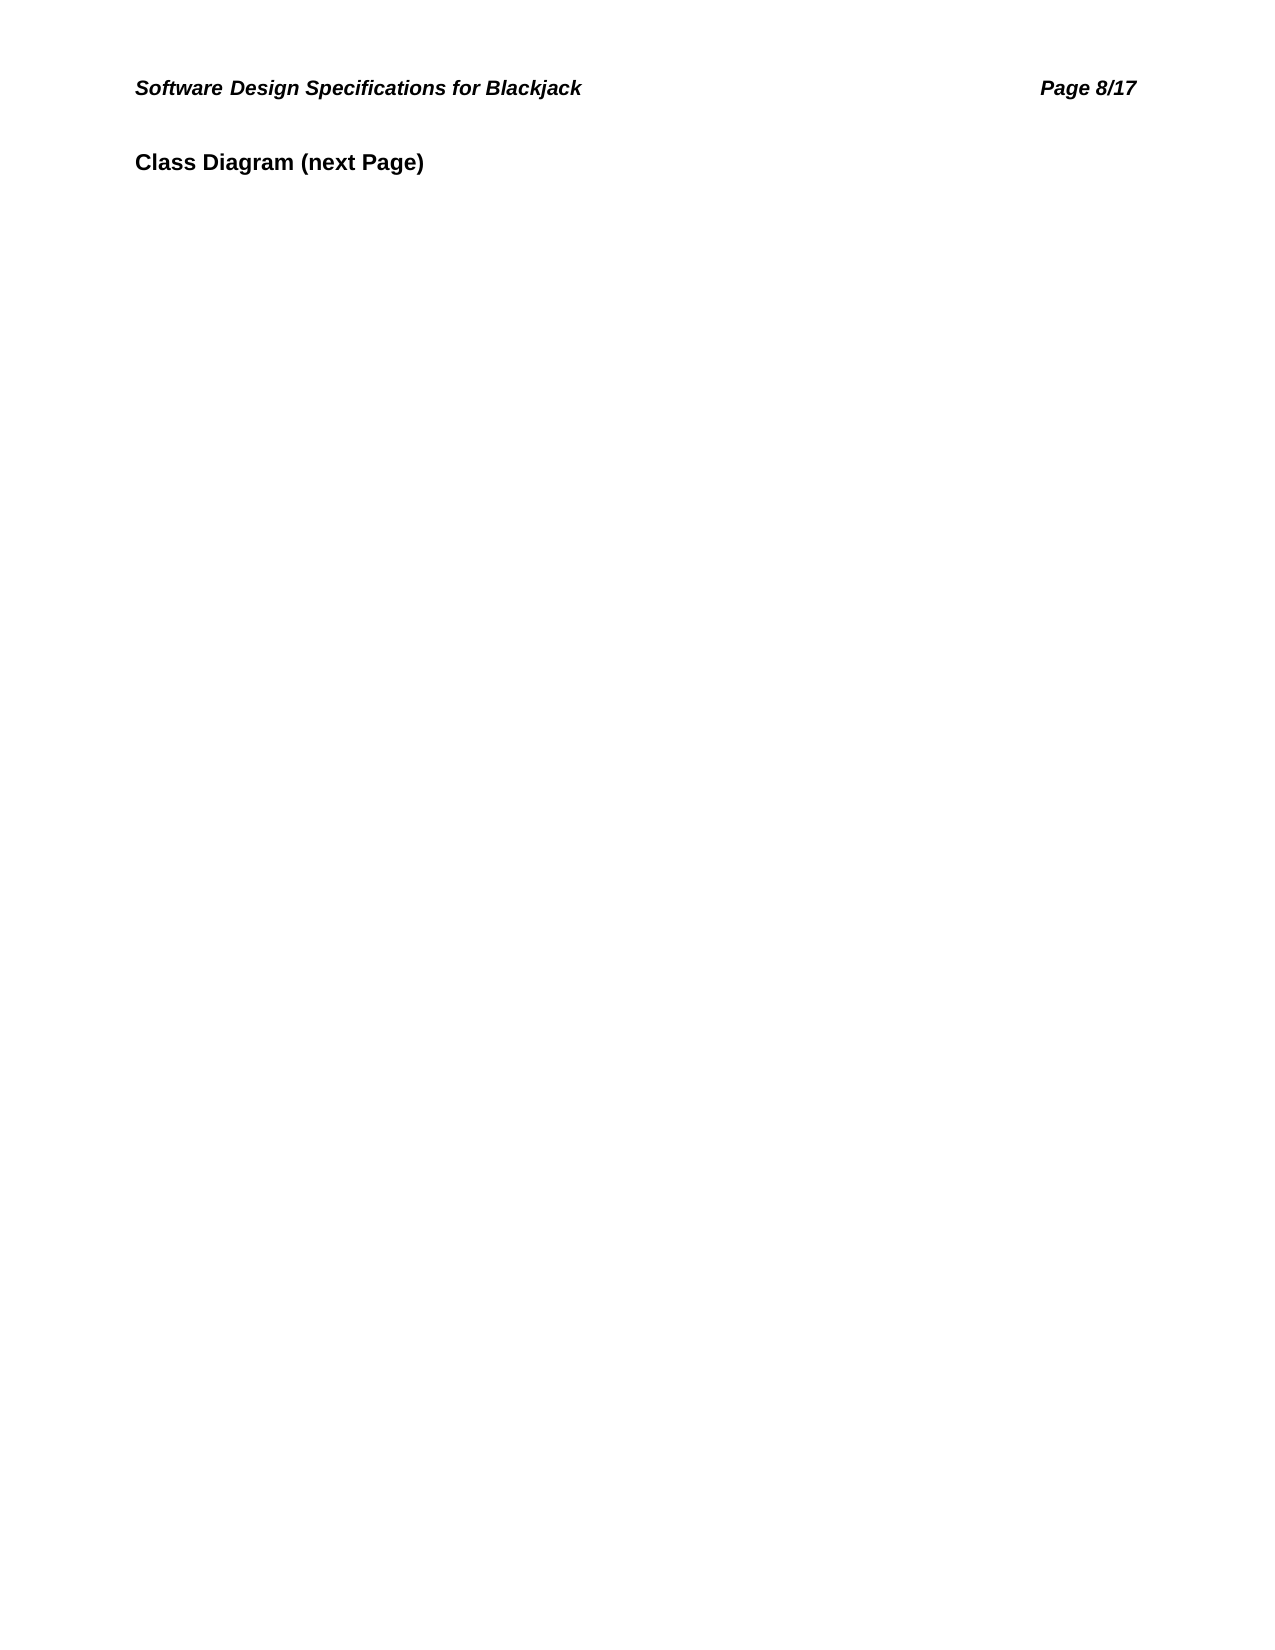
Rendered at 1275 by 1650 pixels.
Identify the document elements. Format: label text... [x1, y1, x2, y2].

subtitle Class Diagram (next Page) [135, 150, 1140, 175]
